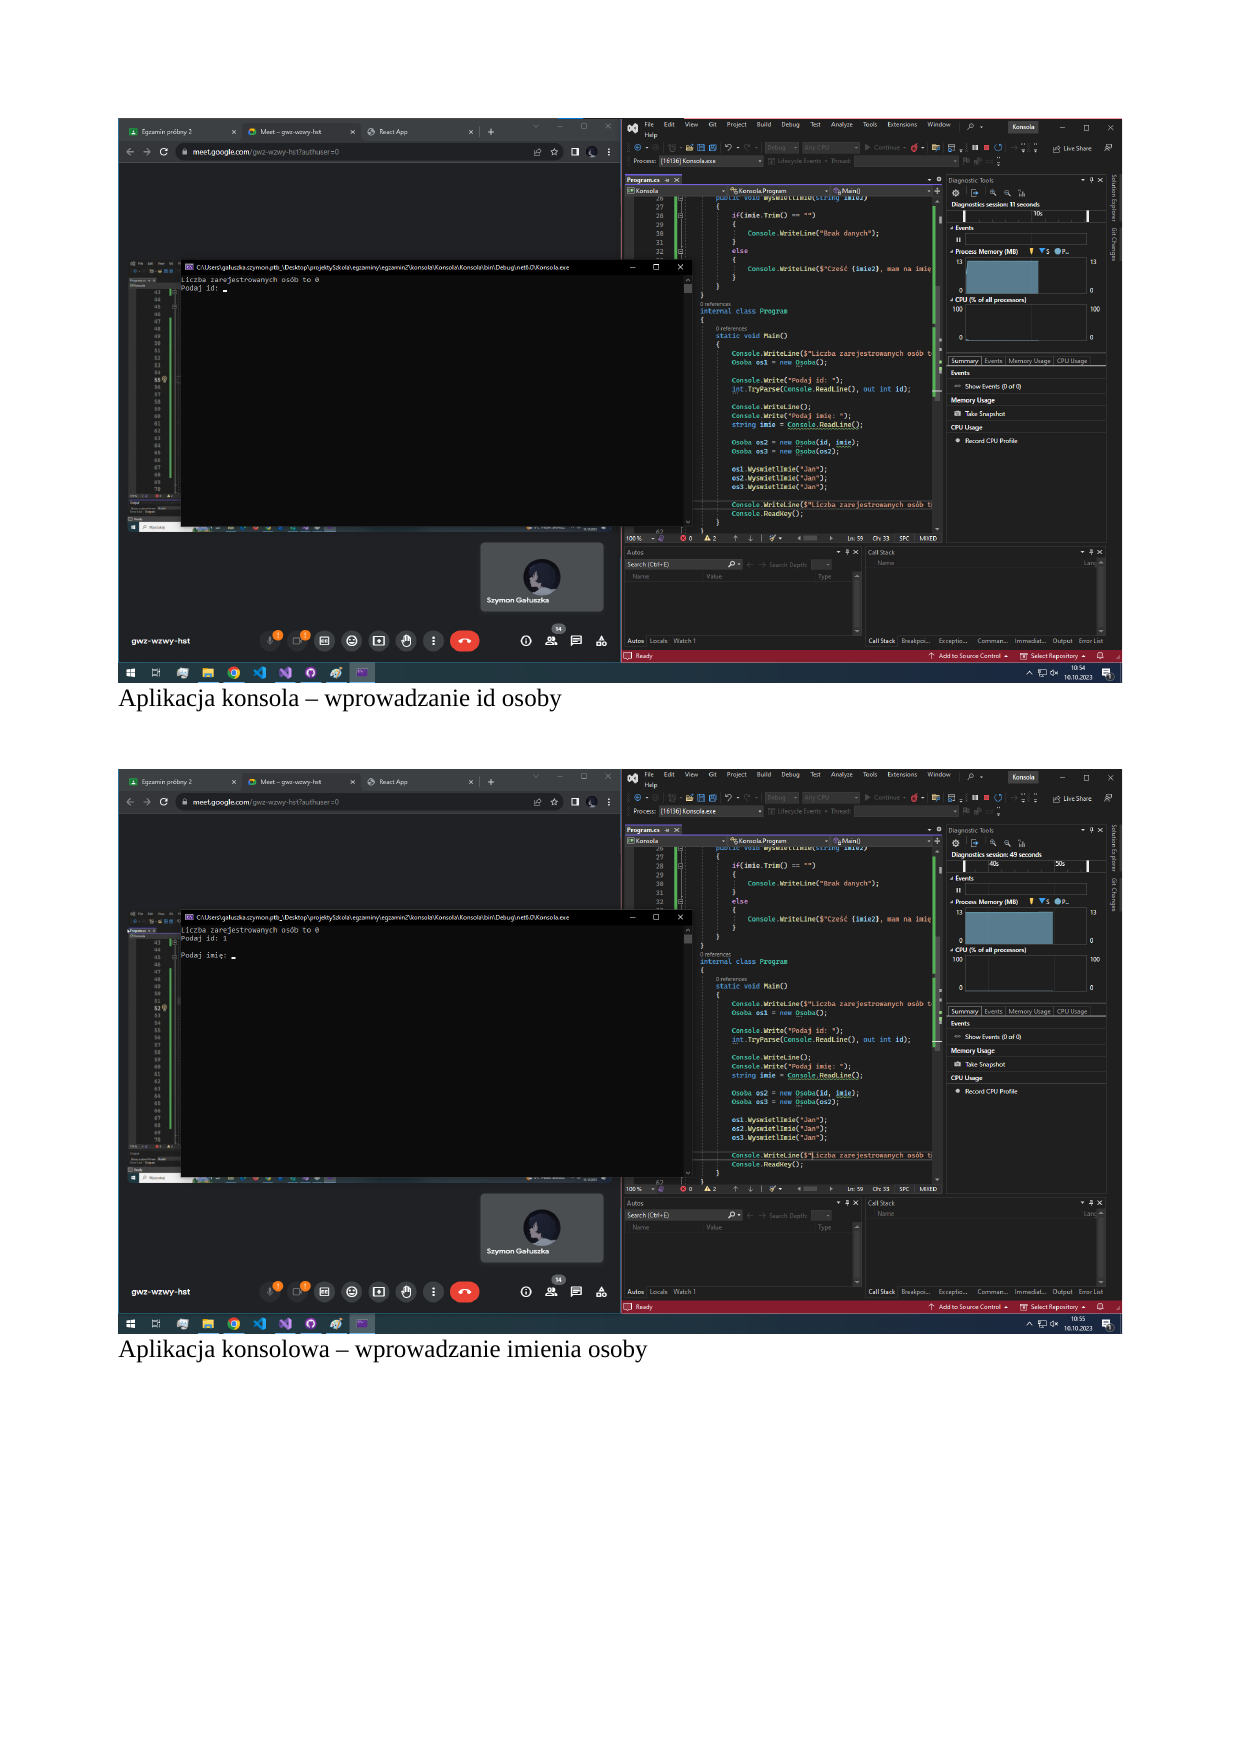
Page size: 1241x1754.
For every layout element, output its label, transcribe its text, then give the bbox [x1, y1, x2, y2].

text Aplikacja konsola – wprowadzanie id osoby [118, 683, 1122, 712]
picture [118, 118, 1123, 683]
text Aplikacja konsolowa – wprowadzanie imienia osoby [118, 1334, 1122, 1362]
picture [118, 769, 1123, 1334]
